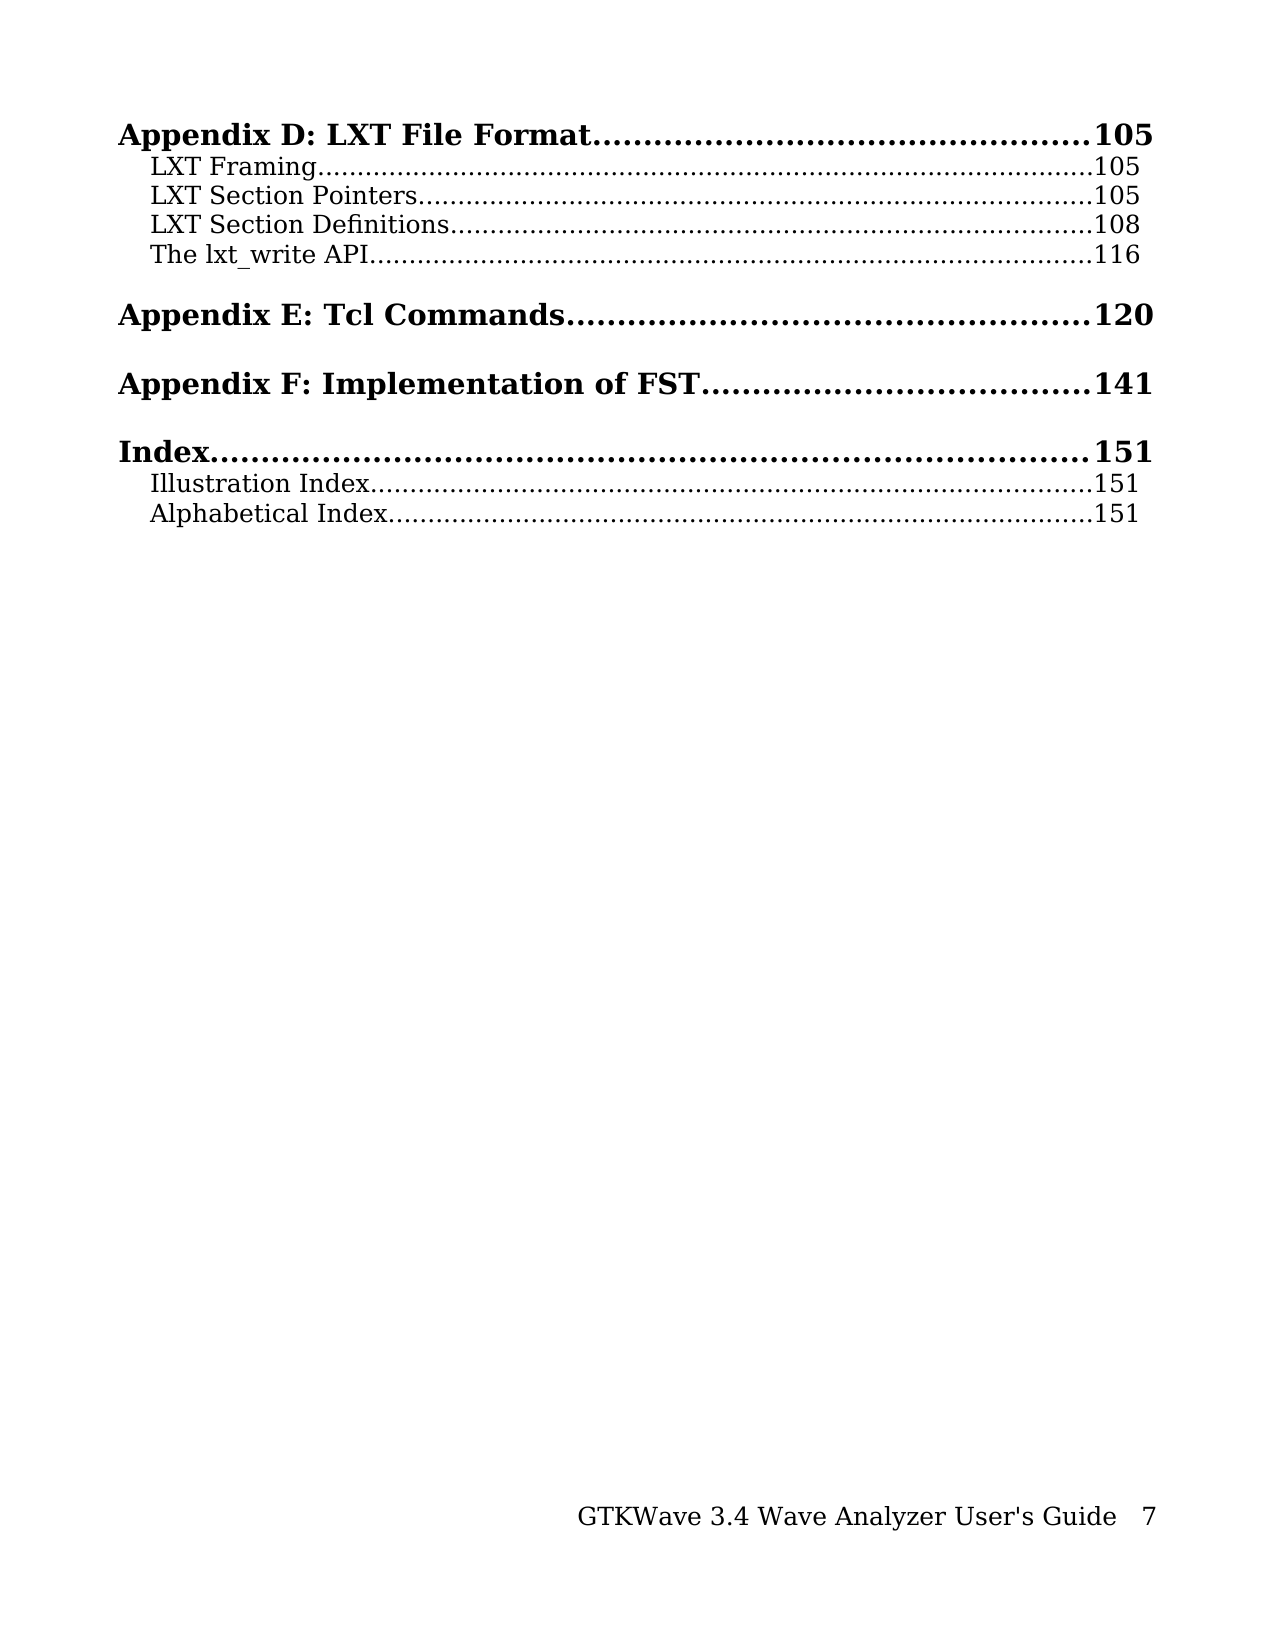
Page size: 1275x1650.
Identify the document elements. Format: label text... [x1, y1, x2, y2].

text Index 149 [118, 435, 1157, 469]
text Appendix D: LXT File Format 105 [118, 118, 1157, 152]
text Appendix E: Tcl Commands 119 [118, 298, 1157, 332]
text LXT Section Definitions 108 [118, 211, 1157, 240]
text Illustration Index 149 [118, 469, 1157, 499]
text Appendix F: Implementation of FST 139 [118, 367, 1157, 401]
text LXT Framing 105 [118, 152, 1157, 182]
text LXT Section Pointers 105 [118, 182, 1157, 211]
text Alphabetical Index 149 [118, 499, 1157, 528]
text The lxt_write API 116 [118, 240, 1157, 269]
